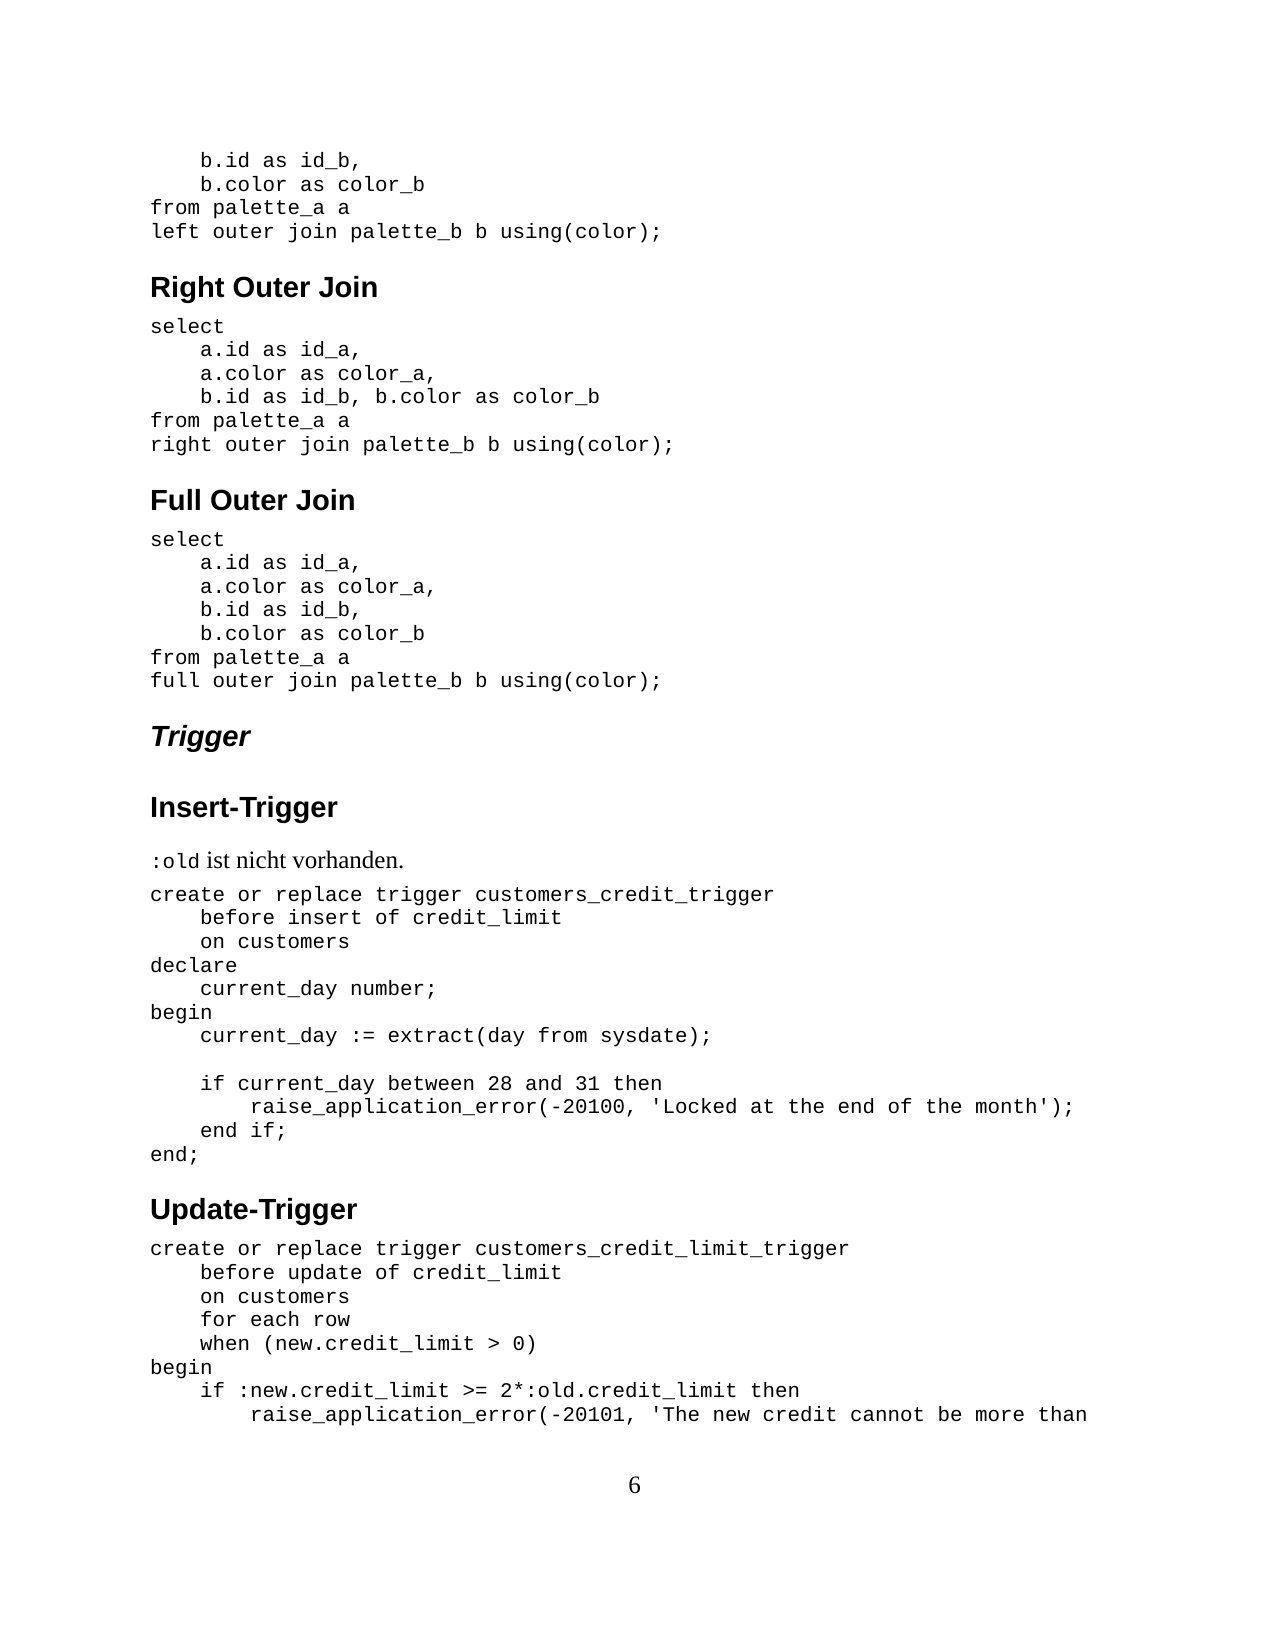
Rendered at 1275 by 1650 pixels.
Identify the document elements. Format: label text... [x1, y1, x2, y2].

text if current_day between 28 and 31 then [150, 1073, 1125, 1096]
text end if; [150, 1120, 1125, 1144]
subtitle Update-Trigger [150, 1192, 1125, 1226]
text begin [150, 1002, 1125, 1026]
text for each row [150, 1309, 1125, 1333]
text :old ist nicht vorhanden. [150, 845, 1125, 875]
text before insert of credit_limit [150, 907, 1125, 931]
text a.color as color_a, [150, 576, 1125, 599]
subtitle Trigger [150, 719, 1125, 753]
subtitle Right Outer Join [150, 269, 1125, 303]
text from palette_a a [150, 197, 1125, 221]
text declare [150, 954, 1125, 978]
subtitle Full Outer Join [150, 482, 1125, 516]
text begin [150, 1357, 1125, 1380]
text create or replace trigger customers_credit_limit_trigger [150, 1238, 1125, 1262]
text on customers [150, 1286, 1125, 1309]
text right outer join palette_b b using(color); [150, 434, 1125, 457]
text select [150, 528, 1125, 552]
text from palette_a a [150, 647, 1125, 670]
text b.id as id_b, b.color as color_b [150, 387, 1125, 410]
text current_day number; [150, 978, 1125, 1002]
text on customers [150, 931, 1125, 954]
text b.id as id_b, [150, 599, 1125, 623]
text if :new.credit_limit >= 2*:old.credit_limit then [150, 1380, 1125, 1404]
text b.color as color_b [150, 174, 1125, 197]
text a.id as id_a, [150, 552, 1125, 576]
subtitle Insert-Trigger [150, 790, 1125, 824]
text from palette_a a [150, 410, 1125, 434]
text left outer join palette_b b using(color); [150, 221, 1125, 244]
text full outer join palette_b b using(color); [150, 670, 1125, 694]
text a.id as id_a, [150, 339, 1125, 363]
text when (new.credit_limit > 0) [150, 1333, 1125, 1357]
text current_day := extract(day from sysdate); [150, 1026, 1125, 1049]
text b.color as color_b [150, 623, 1125, 647]
text end; [150, 1144, 1125, 1167]
text b.id as id_b, [150, 150, 1125, 174]
text a.color as color_a, [150, 363, 1125, 387]
text before update of credit_limit [150, 1262, 1125, 1286]
text raise_application_error(-20101, 'The new credit cannot be more than [150, 1404, 1125, 1428]
text select [150, 316, 1125, 339]
text create or replace trigger customers_credit_trigger [150, 884, 1125, 907]
text raise_application_error(-20100, 'Locked at the end of the month'); [150, 1096, 1125, 1120]
